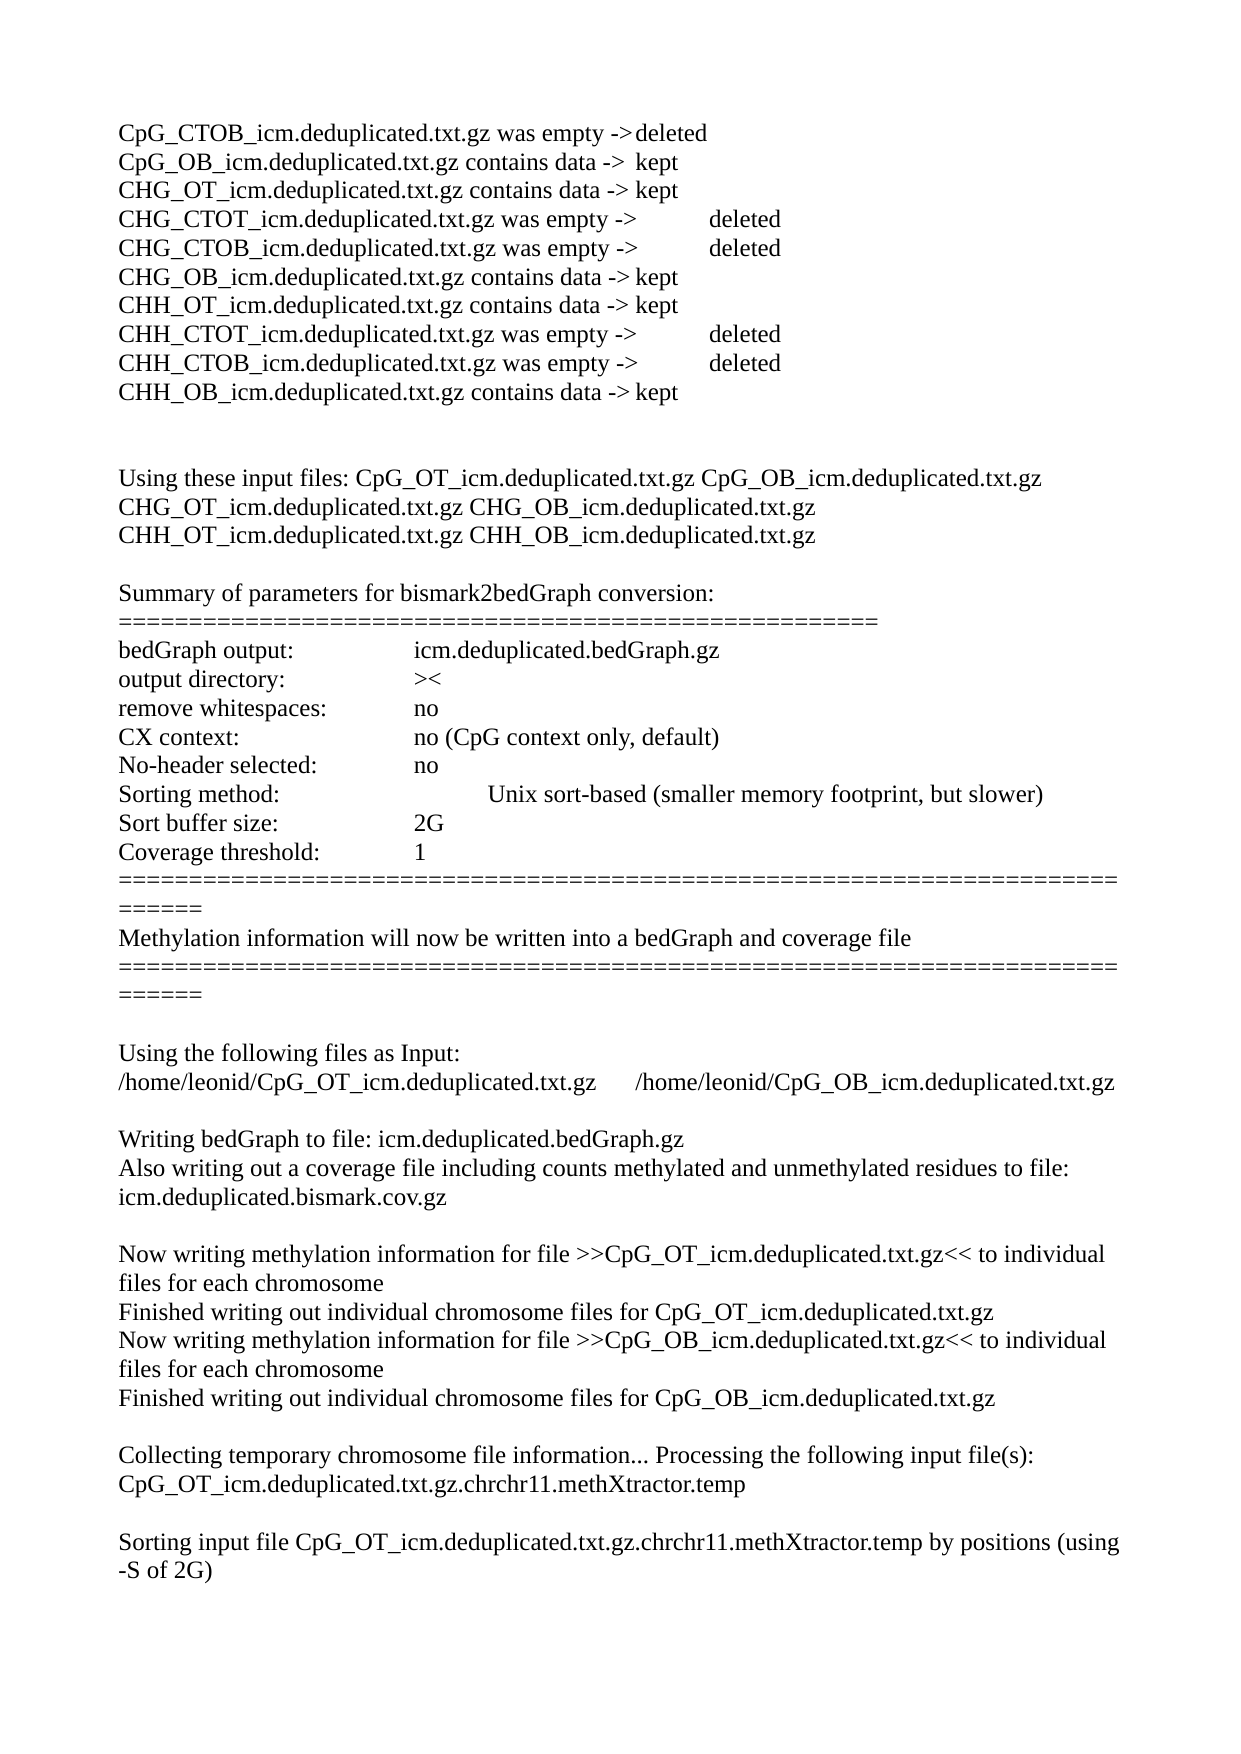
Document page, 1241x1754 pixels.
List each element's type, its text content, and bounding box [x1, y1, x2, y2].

text CHG_OB_icm.deduplicated.txt.gz contains data -> kept [118, 262, 1122, 291]
text CHH_CTOT_icm.deduplicated.txt.gz was empty -> deleted [118, 319, 1122, 348]
text /home/leonid/CpG_OT_icm.deduplicated.txt.gz /home/leonid/CpG_OB_icm.deduplicated.txt.gz [118, 1067, 1122, 1096]
text ============================================================================= [118, 952, 1122, 1009]
text CHG_CTOT_icm.deduplicated.txt.gz was empty -> deleted [118, 204, 1122, 233]
text CHH_CTOB_icm.deduplicated.txt.gz was empty -> deleted [118, 348, 1122, 377]
text Methylation information will now be written into a bedGraph and coverage file [118, 923, 1122, 952]
text Writing bedGraph to file: icm.deduplicated.bedGraph.gz [118, 1124, 1122, 1153]
text CX context: no (CpG context only, default) [118, 722, 1122, 751]
text No-header selected: no [118, 751, 1122, 779]
text Summary of parameters for bismark2bedGraph conversion: [118, 578, 1122, 607]
text Using the following files as Input: [118, 1038, 1122, 1067]
text CHG_OT_icm.deduplicated.txt.gz contains data -> kept [118, 176, 1122, 204]
text CHG_CTOB_icm.deduplicated.txt.gz was empty -> deleted [118, 233, 1122, 262]
text CHH_OT_icm.deduplicated.txt.gz contains data -> kept [118, 291, 1122, 319]
text Using these input files: CpG_OT_icm.deduplicated.txt.gz CpG_OB_icm.deduplicated.txt.gz CHG_OT_icm.deduplicated.txt.gz CHG_OB_icm.deduplicated.txt.gz CHH_OT_icm.deduplicated.txt.gz CHH_OB_icm.deduplicated.txt.gz [118, 463, 1122, 549]
text Finished writing out individual chromosome files for CpG_OB_icm.deduplicated.txt.gz [118, 1383, 1122, 1412]
text CpG_CTOB_icm.deduplicated.txt.gz was empty -> deleted [118, 118, 1122, 147]
text Coverage threshold: 1 [118, 837, 1122, 866]
text ====================================================== [118, 607, 1122, 636]
text output directory: >< [118, 664, 1122, 693]
text Finished writing out individual chromosome files for CpG_OT_icm.deduplicated.txt.gz [118, 1297, 1122, 1326]
text ============================================================================= [118, 866, 1122, 923]
text Also writing out a coverage file including counts methylated and unmethylated residues to file: icm.deduplicated.bismark.cov.gz [118, 1153, 1122, 1211]
text Sorting method: Unix sort-based (smaller memory footprint, but slower) [118, 779, 1122, 808]
text remove whitespaces: no [118, 693, 1122, 722]
text Collecting temporary chromosome file information... Processing the following input file(s): [118, 1441, 1122, 1469]
text Now writing methylation information for file >>CpG_OB_icm.deduplicated.txt.gz<< to individual files for each chromosome [118, 1326, 1122, 1383]
text bedGraph output: icm.deduplicated.bedGraph.gz [118, 636, 1122, 664]
text Now writing methylation information for file >>CpG_OT_icm.deduplicated.txt.gz<< to individual files for each chromosome [118, 1239, 1122, 1297]
text CHH_OB_icm.deduplicated.txt.gz contains data -> kept [118, 377, 1122, 406]
text CpG_OB_icm.deduplicated.txt.gz contains data -> kept [118, 147, 1122, 176]
text Sorting input file CpG_OT_icm.deduplicated.txt.gz.chrchr11.methXtractor.temp by positions (using -S of 2G) [118, 1527, 1122, 1584]
text Sort buffer size: 2G [118, 808, 1122, 837]
text CpG_OT_icm.deduplicated.txt.gz.chrchr11.methXtractor.temp [118, 1469, 1122, 1498]
